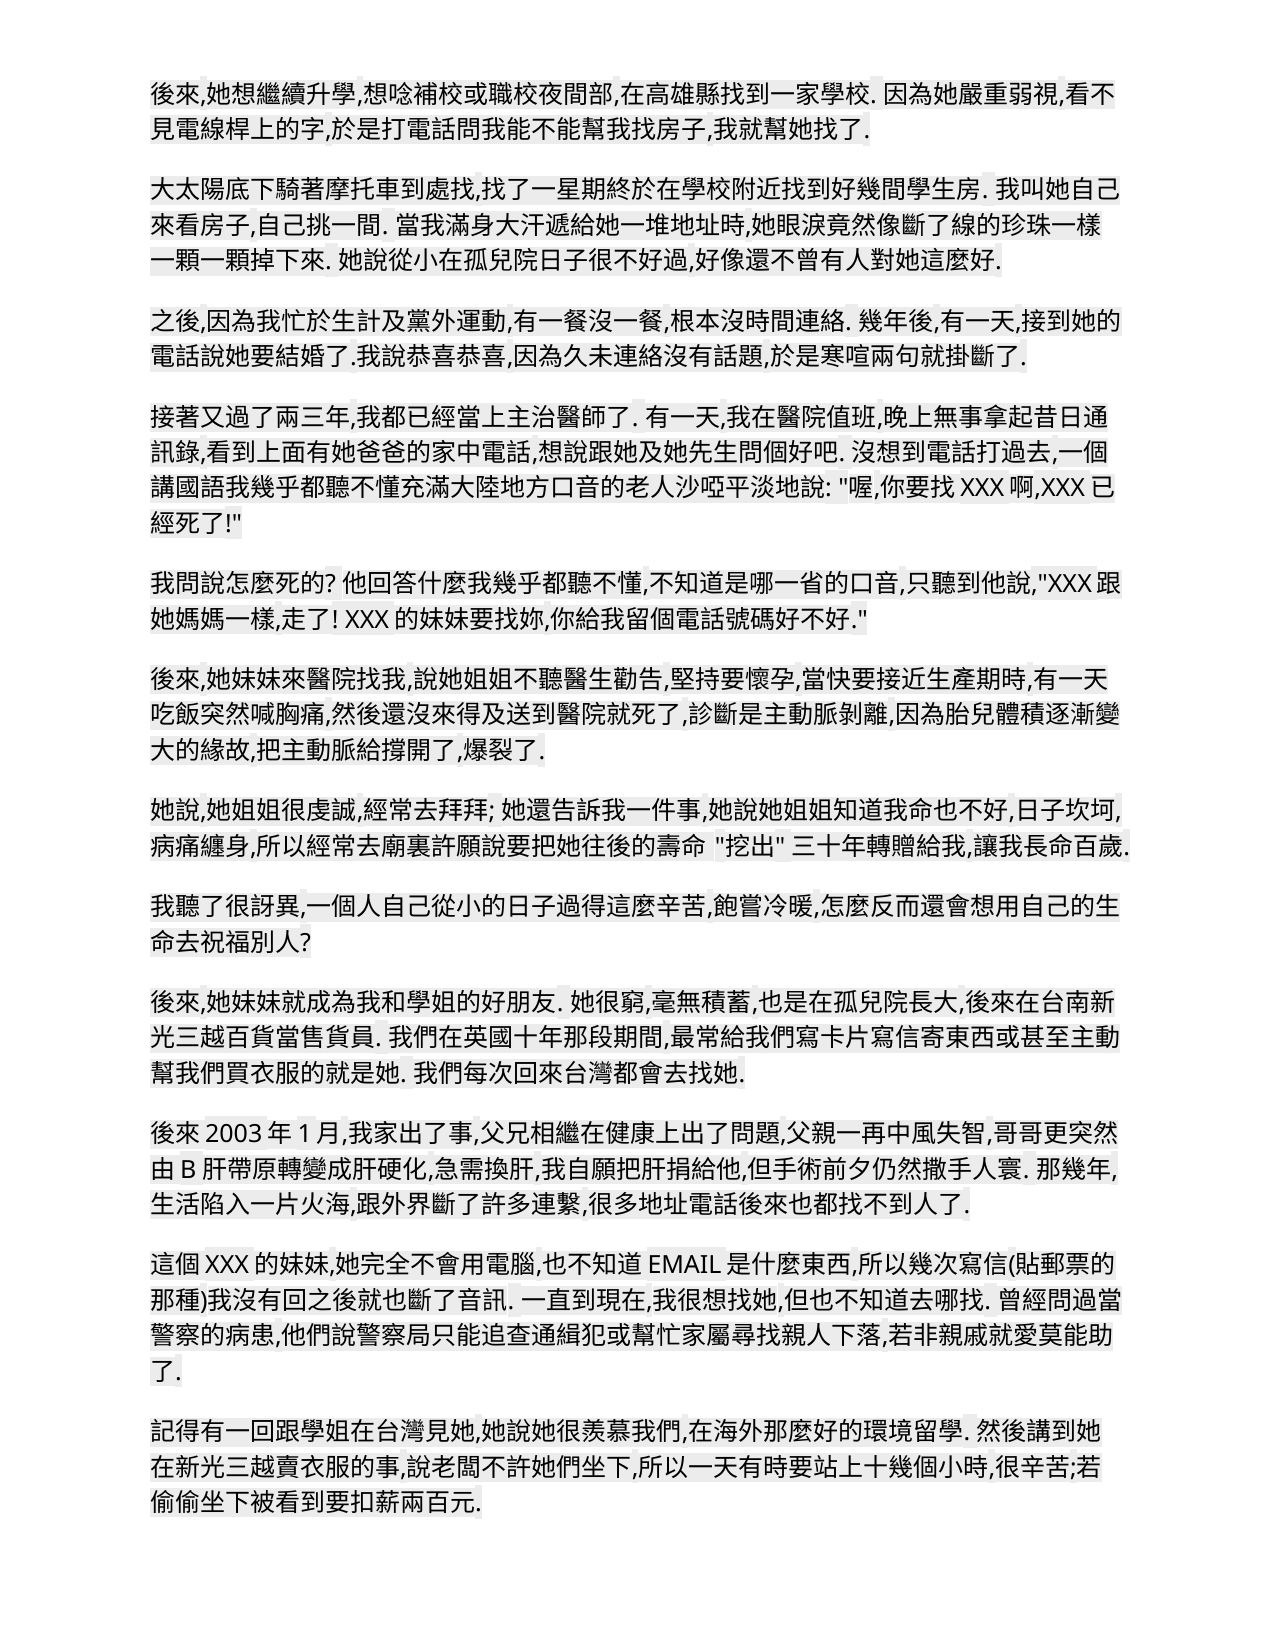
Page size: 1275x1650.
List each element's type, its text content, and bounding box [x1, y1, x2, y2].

text 接著又過了兩三年,我都已經當上主治醫師了. 有一天,我在醫院值班,晚上無事拿起昔日通訊錄,看到上面有她爸爸的家中電話,想說跟她及她先生問個好吧. 沒想到電話打過去,一個講國語我幾乎都聽不懂充滿大陸地方口音的老人沙啞平淡地說: "喔,你要找XXX啊,XXX已經死了!" [150, 398, 1125, 539]
text 後來,她妹妹來醫院找我,說她姐姐不聽醫生勸告,堅持要懷孕,當快要接近生產期時,有一天吃飯突然喊胸痛,然後還沒來得及送到醫院就死了,診斷是主動脈剝離,因為胎兒體積逐漸變大的緣故,把主動脈給撐開了,爆裂了. [150, 660, 1125, 767]
text 後來,她妹妹就成為我和學姐的好朋友. 她很窮,毫無積蓄,也是在孤兒院長大,後來在台南新光三越百貨當售貨員. 我們在英國十年那段期間,最常給我們寫卡片寫信寄東西或甚至主動幫我們買衣服的就是她. 我們每次回來台灣都會去找她. [150, 983, 1125, 1089]
text 她說,她姐姐很虔誠,經常去拜拜; 她還告訴我一件事,她說她姐姐知道我命也不好,日子坎坷,病痛纏身,所以經常去廟裏許願說要把她往後的壽命 "挖出" 三十年轉贈給我,讓我長命百歲. [150, 792, 1125, 862]
text 後來2003年1月,我家出了事,父兄相繼在健康上出了問題,父親一再中風失智,哥哥更突然由B 肝帶原轉變成肝硬化,急需換肝,我自願把肝捐給他,但手術前夕仍然撒手人寰. 那幾年,生活陷入一片火海,跟外界斷了許多連繫,很多地址電話後來也都找不到人了. [150, 1114, 1125, 1221]
text 後來,她想繼續升學,想唸補校或職校夜間部,在高雄縣找到一家學校. 因為她嚴重弱視,看不見電線桿上的字,於是打電話問我能不能幫我找房子,我就幫她找了. [150, 75, 1125, 146]
text 這個XXX的妹妹,她完全不會用電腦,也不知道EMAIL是什麼東西,所以幾次寫信(貼郵票的那種)我沒有回之後就也斷了音訊. 一直到現在,我很想找她,但也不知道去哪找. 曾經問過當警察的病患,他們說警察局只能追查通緝犯或幫忙家屬尋找親人下落,若非親戚就愛莫能助了. [150, 1246, 1125, 1387]
text 我聽了很訝異,一個人自己從小的日子過得這麼辛苦,飽嘗冷暖,怎麼反而還會想用自己的生命去祝福別人? [150, 887, 1125, 958]
text 記得有一回跟學姐在台灣見她,她說她很羨慕我們,在海外那麼好的環境留學. 然後講到她在新光三越賣衣服的事,說老闆不許她們坐下,所以一天有時要站上十幾個小時,很辛苦;若偷偷坐下被看到要扣薪兩百元. [150, 1412, 1125, 1519]
text 之後,因為我忙於生計及黨外運動,有一餐沒一餐,根本沒時間連絡. 幾年後,有一天,接到她的電話說她要結婚了.我說恭喜恭喜,因為久未連絡沒有話題,於是寒喧兩句就掛斷了. [150, 302, 1125, 373]
text 我問說怎麼死的? 他回答什麼我幾乎都聽不懂,不知道是哪一省的口音,只聽到他說,"XXX跟她媽媽一樣,走了! XXX的妹妹要找妳,你給我留個電話號碼好不好." [150, 564, 1125, 635]
text 大太陽底下騎著摩托車到處找,找了一星期終於在學校附近找到好幾間學生房. 我叫她自己來看房子,自己挑一間. 當我滿身大汗遞給她一堆地址時,她眼淚竟然像斷了線的珍珠一樣一顆一顆掉下來. 她說從小在孤兒院日子很不好過,好像還不曾有人對她這麼好. [150, 171, 1125, 277]
